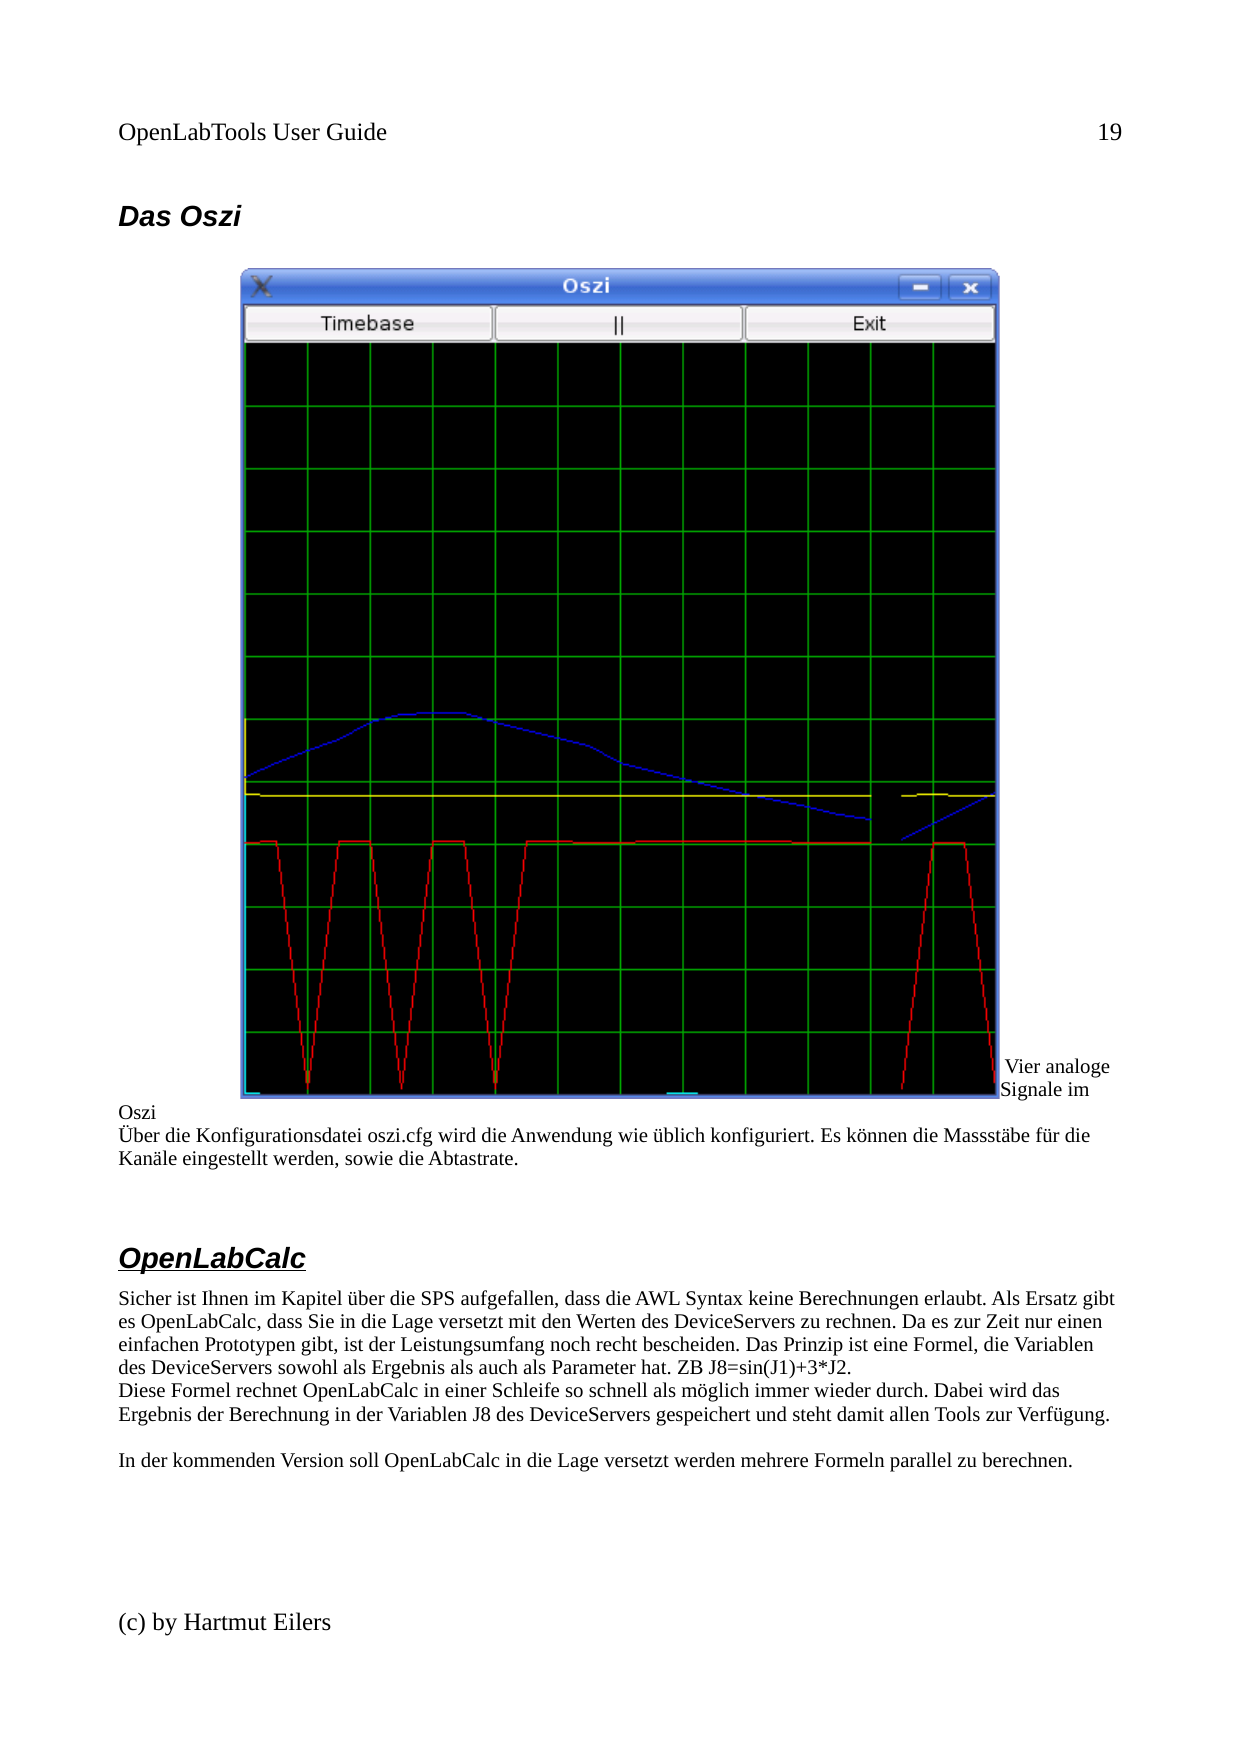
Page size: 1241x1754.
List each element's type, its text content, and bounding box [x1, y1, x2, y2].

subtitle Das Oszi [118, 200, 1122, 233]
text In der kommenden Version soll OpenLabCalc in die Lage versetzt werden mehrere Formeln parallel zu berechnen. [118, 1449, 1122, 1472]
text Diese Formel rechnet OpenLabCalc in einer Schleife so schnell als möglich immer wieder durch. Dabei wird das Ergebnis der Berechnung in der Variablen J8 des DeviceServers gespeichert und steht damit allen Tools zur Verfügung. [118, 1379, 1122, 1426]
picture [240, 268, 1000, 1099]
text Vier analoge Signale im Oszi Über die Konfigurationsdatei oszi.cfg wird die Anwendung wie üblich konfiguriert. Es können die Massstäbe für die Kanäle eingestellt werden, sowie die Abtastrate. [118, 1055, 1122, 1217]
subtitle OpenLabCalc [118, 1242, 1122, 1274]
text Sicher ist Ihnen im Kapitel über die SPS aufgefallen, dass die AWL Syntax keine Berechnungen erlaubt. Als Ersatz gibt es OpenLabCalc, dass Sie in die Lage versetzt mit den Werten des DeviceServers zu rechnen. Da es zur Zeit nur einen einfachen Prototypen gibt, ist der Leistungsumfang noch recht bescheiden. Das Prinzip ist eine Formel, die Variablen des DeviceServers sowohl als Ergebnis als auch als Parameter hat. ZB J8=sin(J1)+3*J2. [118, 1287, 1122, 1379]
